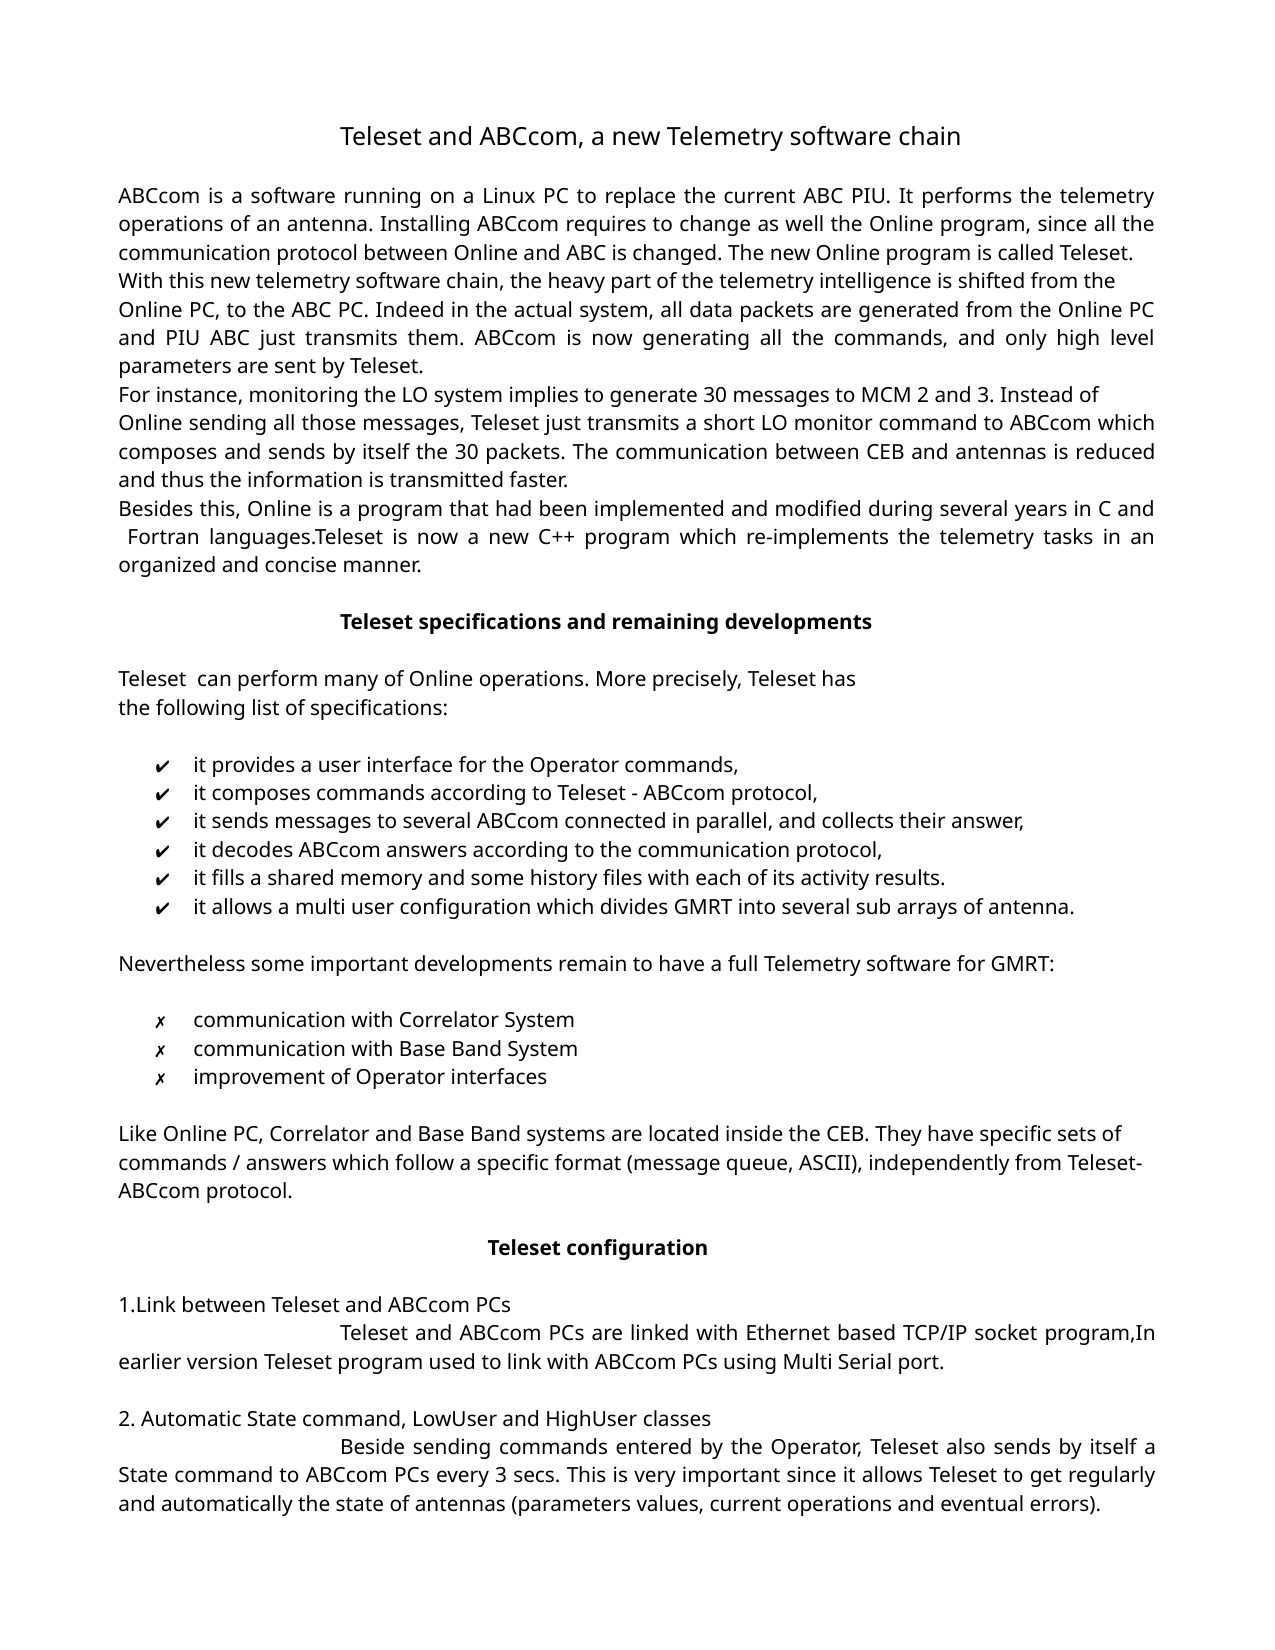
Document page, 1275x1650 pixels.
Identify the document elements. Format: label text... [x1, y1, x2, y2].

text Teleset and ABCcom, a new Telemetry software chain [118, 118, 1157, 152]
list improvement of Operator interfaces [156, 1062, 1157, 1091]
text Like Online PC, Correlator and Base Band systems are located inside the CEB. They have specific sets of [118, 1119, 1157, 1148]
list it sends messages to several ABCcom connected in parallel, and collects their answer, [156, 807, 1157, 835]
text Teleset and ABCcom PCs are linked with Ethernet based TCP/IP socket program,In earlier version Teleset program used to link with ABCcom PCs using Multi Serial port. [118, 1318, 1157, 1375]
text Online PC, to the ABC PC. Indeed in the actual system, all data packets are generated from the Online PC and PIU ABC just transmits them. ABCcom is now generating all the commands, and only high level parameters are sent by Teleset. [118, 295, 1157, 380]
list it provides a user interface for the Operator commands, [156, 750, 1157, 778]
text Online sending all those messages, Teleset just transmits a short LO monitor command to ABCcom which composes and sends by itself the 30 packets. The communication between CEB and antennas is reduced and thus the information is transmitted faster. [118, 408, 1157, 494]
list it decodes ABCcom answers according to the communication protocol, [156, 835, 1157, 863]
list it allows a multi user configuration which divides GMRT into several sub arrays of antenna. [156, 892, 1157, 920]
text 2. Automatic State command, LowUser and HighUser classes [118, 1404, 1157, 1432]
text ABCcom protocol. [118, 1176, 1157, 1205]
list it composes commands according to Teleset - ABCcom protocol, [156, 778, 1157, 807]
text Teleset can perform many of Online operations. More precisely, Teleset has [118, 664, 1157, 693]
text Teleset configuration [118, 1233, 1157, 1262]
text For instance, monitoring the LO system implies to generate 30 messages to MCM 2 and 3. Instead of [118, 380, 1157, 408]
text 1.Link between Teleset and ABCcom PCs [118, 1290, 1157, 1318]
list communication with Correlator System [156, 1006, 1157, 1034]
text ABCcom is a software running on a Linux PC to replace the current ABC PIU. It performs the telemetry operations of an antenna. Installing ABCcom requires to change as well the Online program, since all the communication protocol between Online and ABC is changed. The new Online program is called Teleset. [118, 181, 1157, 266]
text Teleset specifications and remaining developments [118, 607, 1157, 636]
text With this new telemetry software chain, the heavy part of the telemetry intelligence is shifted from the [118, 266, 1157, 295]
text Besides this, Online is a program that had been implemented and modified during several years in C and Fortran languages.Teleset is now a new C++ program which re-implements the telemetry tasks in an organized and concise manner. [118, 494, 1157, 579]
text the following list of specifications: [118, 693, 1157, 721]
text Nevertheless some important developments remain to have a full Telemetry software for GMRT: [118, 949, 1157, 977]
list communication with Base Band System [156, 1034, 1157, 1062]
text Beside sending commands entered by the Operator, Teleset also sends by itself a State command to ABCcom PCs every 3 secs. This is very important since it allows Teleset to get regularly and automatically the state of antennas (parameters values, current operations and eventual errors). [118, 1432, 1157, 1517]
list it fills a shared memory and some history files with each of its activity results. [156, 863, 1157, 892]
text commands / answers which follow a specific format (message queue, ASCII), independently from Teleset- [118, 1148, 1157, 1176]
